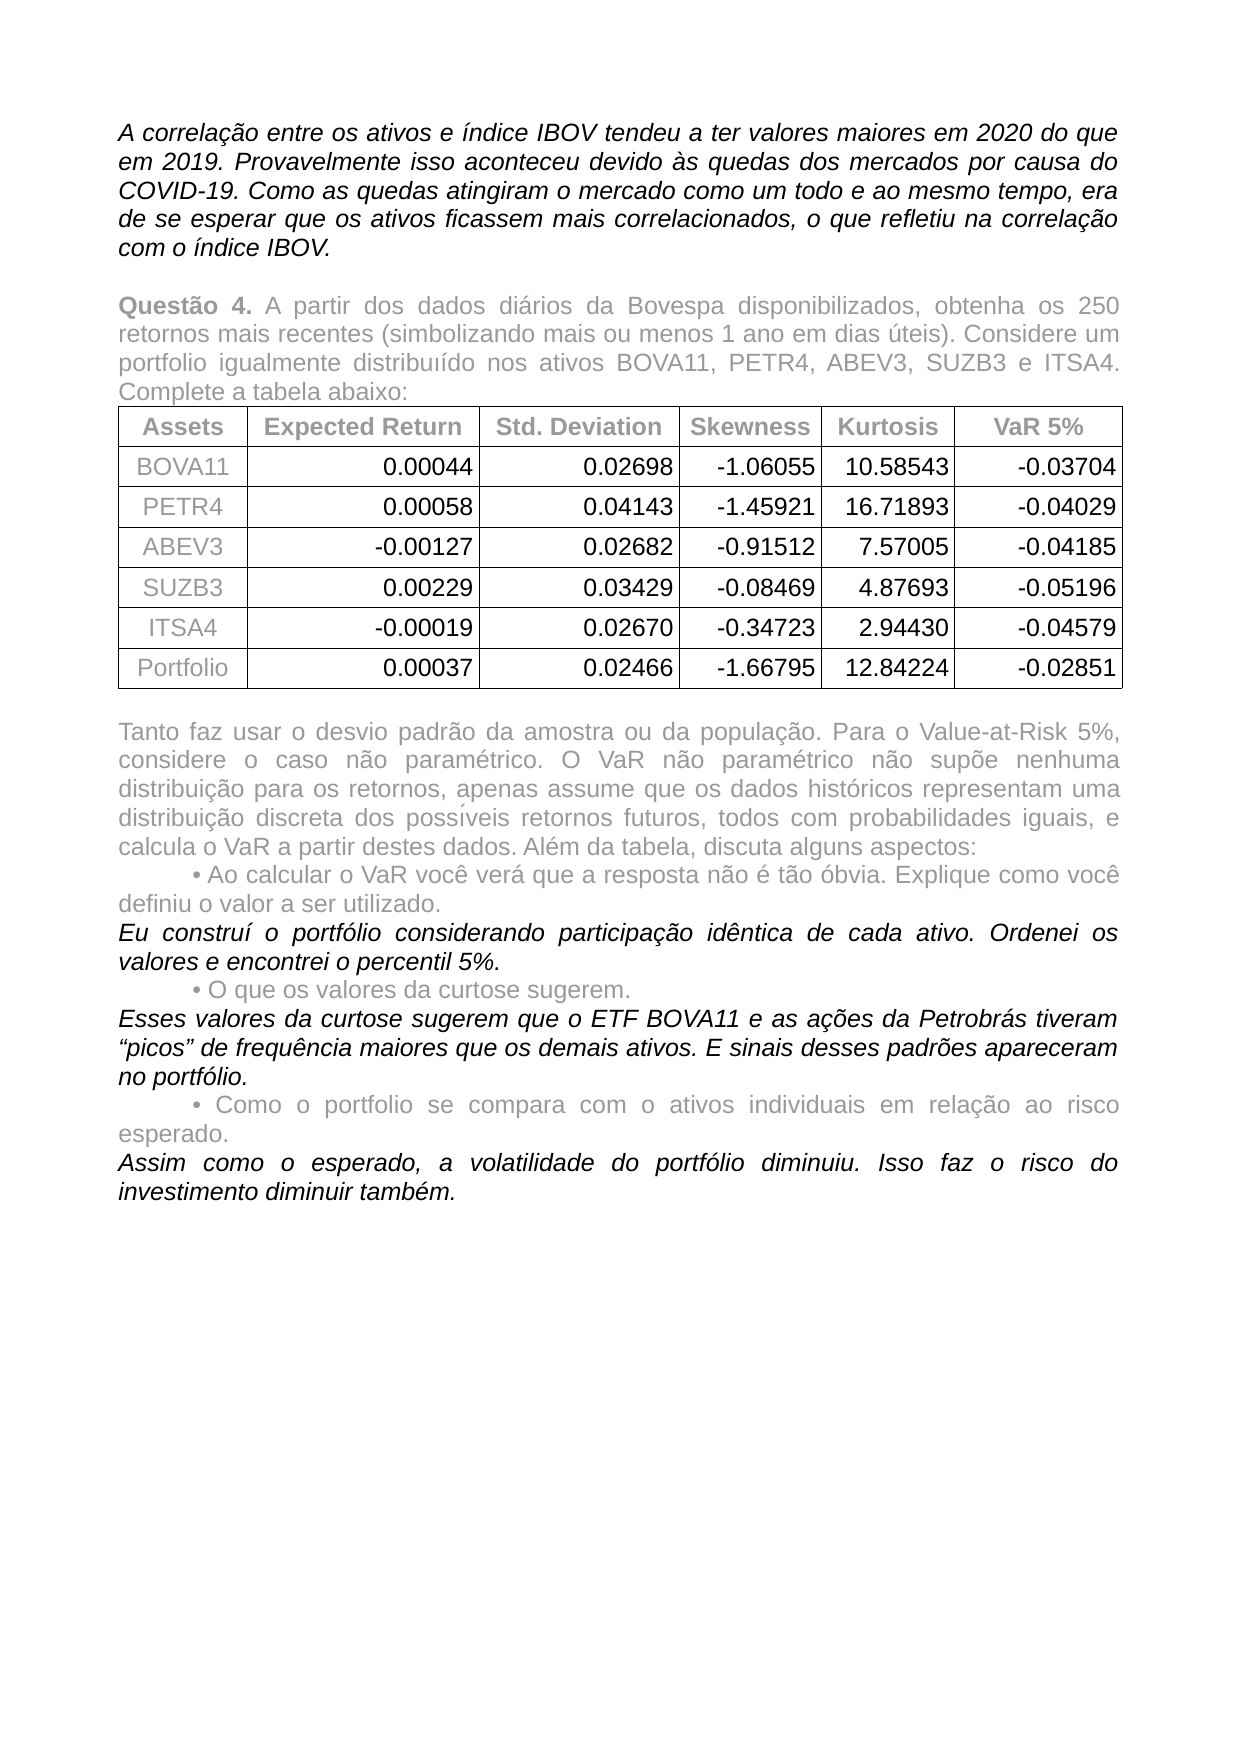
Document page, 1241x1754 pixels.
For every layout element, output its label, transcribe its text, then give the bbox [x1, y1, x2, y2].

table_cell -0.91512 [680, 528, 821, 567]
text Assim como o esperado, a volatilidade do portfólio diminuiu. Isso faz o risco do investimento diminuir também. [118, 1148, 1122, 1205]
text Questão 4. A partir dos dados diários da Bovespa disponibilizados, obtenha os 250 retornos mais recentes (simbolizando mais ou menos 1 ano em dias úteis). Considere um portfolio igualmente distribuıído nos ativos BOVA11, PETR4, ABEV3, SUZB3 e ITSA4. Complete a tabela abaixo: [118, 291, 1122, 406]
text • Ao calcular o VaR você verá que a resposta não é tão óbvia. Explique como você definiu o valor a ser utilizado. [118, 860, 1122, 918]
table_cell -0.04185 [955, 528, 1122, 567]
table_cell -0.00019 [248, 608, 479, 647]
table_cell 0.02682 [480, 528, 679, 567]
table_cell -0.04029 [955, 487, 1122, 527]
table_cell -0.03704 [955, 447, 1122, 486]
text Eu construí o portfólio considerando participação idêntica de cada ativo. Ordenei os valores e encontrei o percentil 5%. [118, 918, 1122, 975]
table_cell 12.84224 [822, 649, 954, 688]
text Tanto faz usar o desvio padrão da amostra ou da população. Para o Value-at-Risk 5%, considere o caso não paramétrico. O VaR não paramétrico não supõe nenhuma distribuição para os retornos, apenas assume que os dados históricos representam uma distribuição discreta dos possı́veis retornos futuros, todos com probabilidades iguais, e calcula o VaR a partir destes dados. Além da tabela, discuta alguns aspectos: [118, 717, 1122, 860]
table_cell 7.57005 [822, 528, 954, 567]
table_cell 10.58543 [822, 447, 954, 486]
table_cell 0.02698 [480, 447, 679, 486]
table_cell 0.03429 [480, 568, 679, 607]
table_cell -0.02851 [955, 649, 1122, 688]
table_cell 16.71893 [822, 487, 954, 527]
table_cell -0.08469 [680, 568, 821, 607]
table_cell 0.02670 [480, 608, 679, 647]
table_cell -0.05196 [955, 568, 1122, 607]
table_cell 0.00044 [248, 447, 479, 486]
table_cell 0.04143 [480, 487, 679, 527]
text • O que os valores da curtose sugerem. [118, 975, 1122, 1004]
table_cell -0.00127 [248, 528, 479, 567]
table_header Std. Deviation [480, 407, 679, 446]
table_header VaR 5% [955, 407, 1122, 446]
table_cell BOVA11 [119, 447, 247, 486]
table_cell 0.00037 [248, 649, 479, 688]
table_header Assets [119, 407, 247, 446]
table_cell -1.45921 [680, 487, 821, 527]
table_header Skewness [680, 407, 821, 446]
table_cell ABEV3 [119, 528, 247, 567]
table_cell 0.02466 [480, 649, 679, 688]
table_cell -0.04579 [955, 608, 1122, 647]
table_cell 0.00058 [248, 487, 479, 527]
table_cell 2.94430 [822, 608, 954, 647]
table_cell SUZB3 [119, 568, 247, 607]
table_cell -1.06055 [680, 447, 821, 486]
table_cell -0.34723 [680, 608, 821, 647]
text • Como o portfolio se compara com o ativos individuais em relação ao risco esperado. [118, 1090, 1122, 1148]
table_header Kurtosis [822, 407, 954, 446]
text A correlação entre os ativos e índice IBOV tendeu a ter valores maiores em 2020 do que em 2019. Provavelmente isso aconteceu devido às quedas dos mercados por causa do COVID-19. Como as quedas atingiram o mercado como um todo e ao mesmo tempo, era de se esperar que os ativos ficassem mais correlacionados, o que refletiu na correlação com o índice IBOV. [118, 118, 1122, 262]
table_header Expected Return [248, 407, 479, 446]
table_cell Portfolio [119, 649, 247, 688]
table_cell ITSA4 [119, 608, 247, 647]
table_cell 0.00229 [248, 568, 479, 607]
text Esses valores da curtose sugerem que o ETF BOVA11 e as ações da Petrobrás tiveram “picos” de frequência maiores que os demais ativos. E sinais desses padrões apareceram no portfólio. [118, 1004, 1122, 1090]
table_cell PETR4 [119, 487, 247, 527]
table_cell -1.66795 [680, 649, 821, 688]
table_cell 4.87693 [822, 568, 954, 607]
